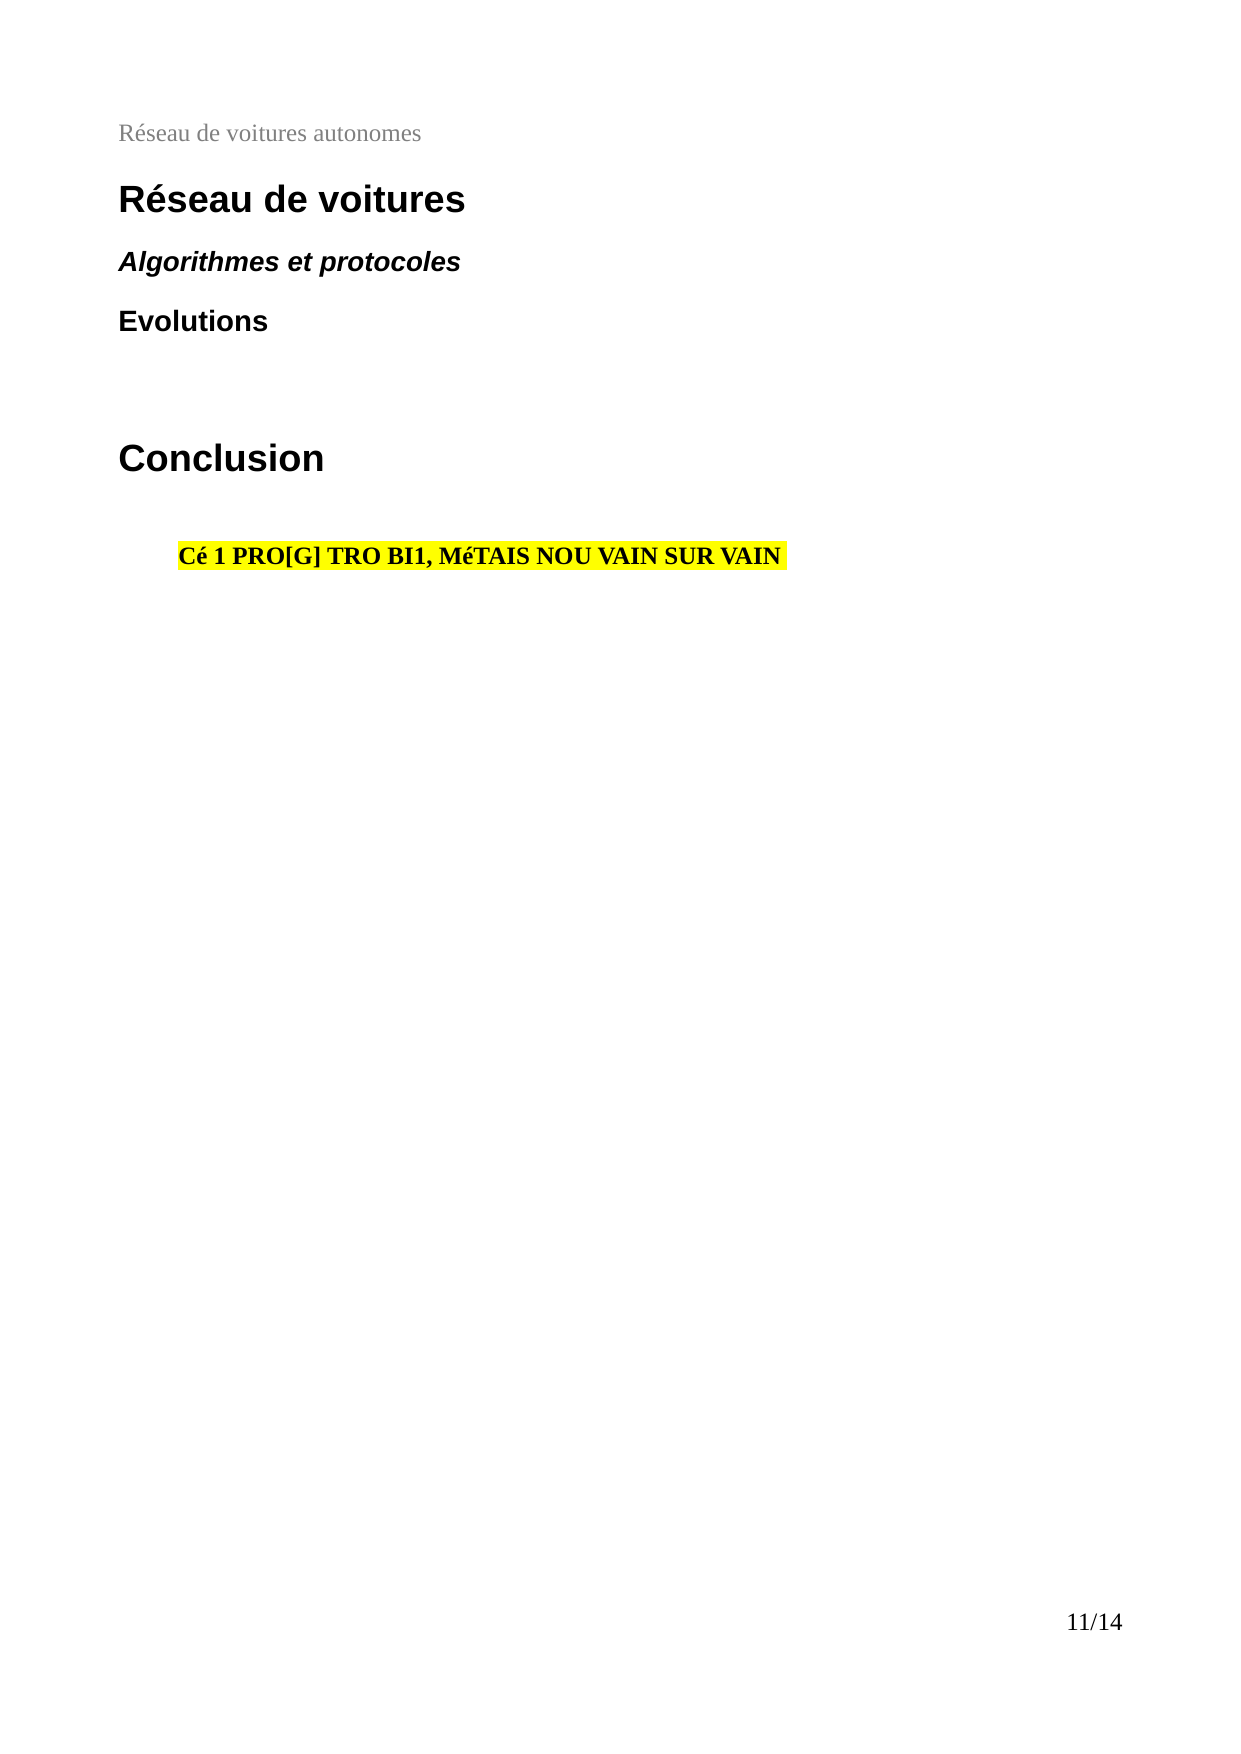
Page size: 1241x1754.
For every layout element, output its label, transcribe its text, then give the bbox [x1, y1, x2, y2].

subtitle Evolutions [118, 304, 1122, 338]
subtitle Conclusion [118, 436, 1122, 480]
subtitle Algorithmes et protocoles [118, 245, 1122, 277]
text Cé 1 PRO[G] TRO BI1, MéTAIS NOU VAIN SUR VAIN [118, 541, 1122, 570]
subtitle Réseau de voitures [118, 176, 1122, 220]
